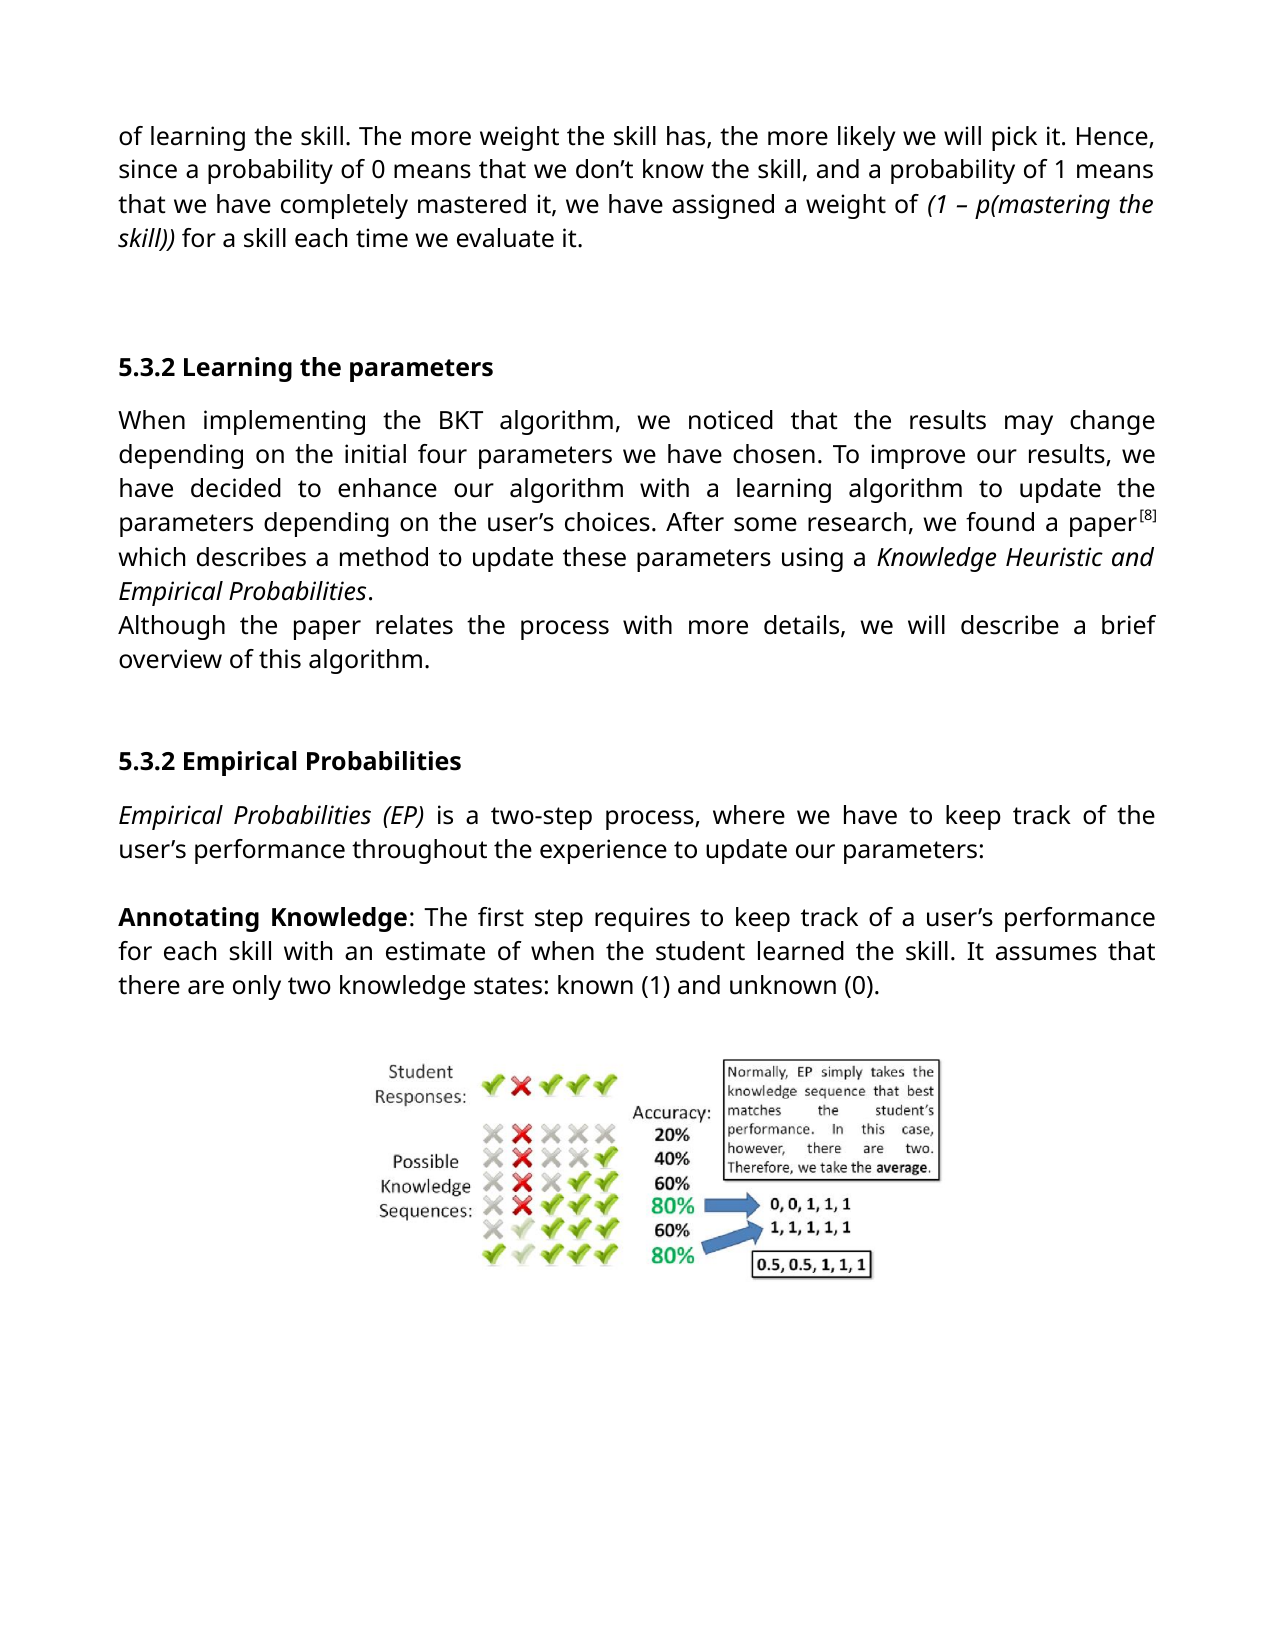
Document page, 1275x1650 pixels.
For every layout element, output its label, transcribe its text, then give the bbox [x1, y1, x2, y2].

text Annotating Knowledge: The first step requires to keep track of a user’s performance for each skill with an estimate of when the student learned the skill. It assumes that there are only two knowledge states: known (1) and unknown (0). [118, 899, 1157, 1002]
text of learning the skill. The more weight the skill has, the more likely we will pick it. Hence, since a probability of 0 means that we don’t know the skill, and a probability of 1 means that we have completely mastered it, we have assigned a weight of (1 – p(mastering the skill)) for a skill each time we evaluate it. [118, 118, 1157, 254]
text Although the paper relates the process with more details, we will describe a brief overview of this algorithm. [118, 607, 1157, 675]
text When implementing the BKT algorithm, we noticed that the results may change depending on the initial four parameters we have chosen. To improve our results, we have decided to enhance our algorithm with a learning algorithm to update the parameters depending on the user’s choices. After some research, we found a paper[8] which describes a method to update these parameters using a Knowledge Heuristic and Empirical Probabilities. [118, 403, 1157, 607]
text 5.3.2 Empirical Probabilities [118, 743, 1157, 778]
text Empirical Probabilities (EP) is a two-step process, where we have to keep track of the user’s performance throughout the experience to update our parameters: [118, 797, 1157, 865]
text 5.3.2 Learning the parameters [118, 349, 1157, 383]
